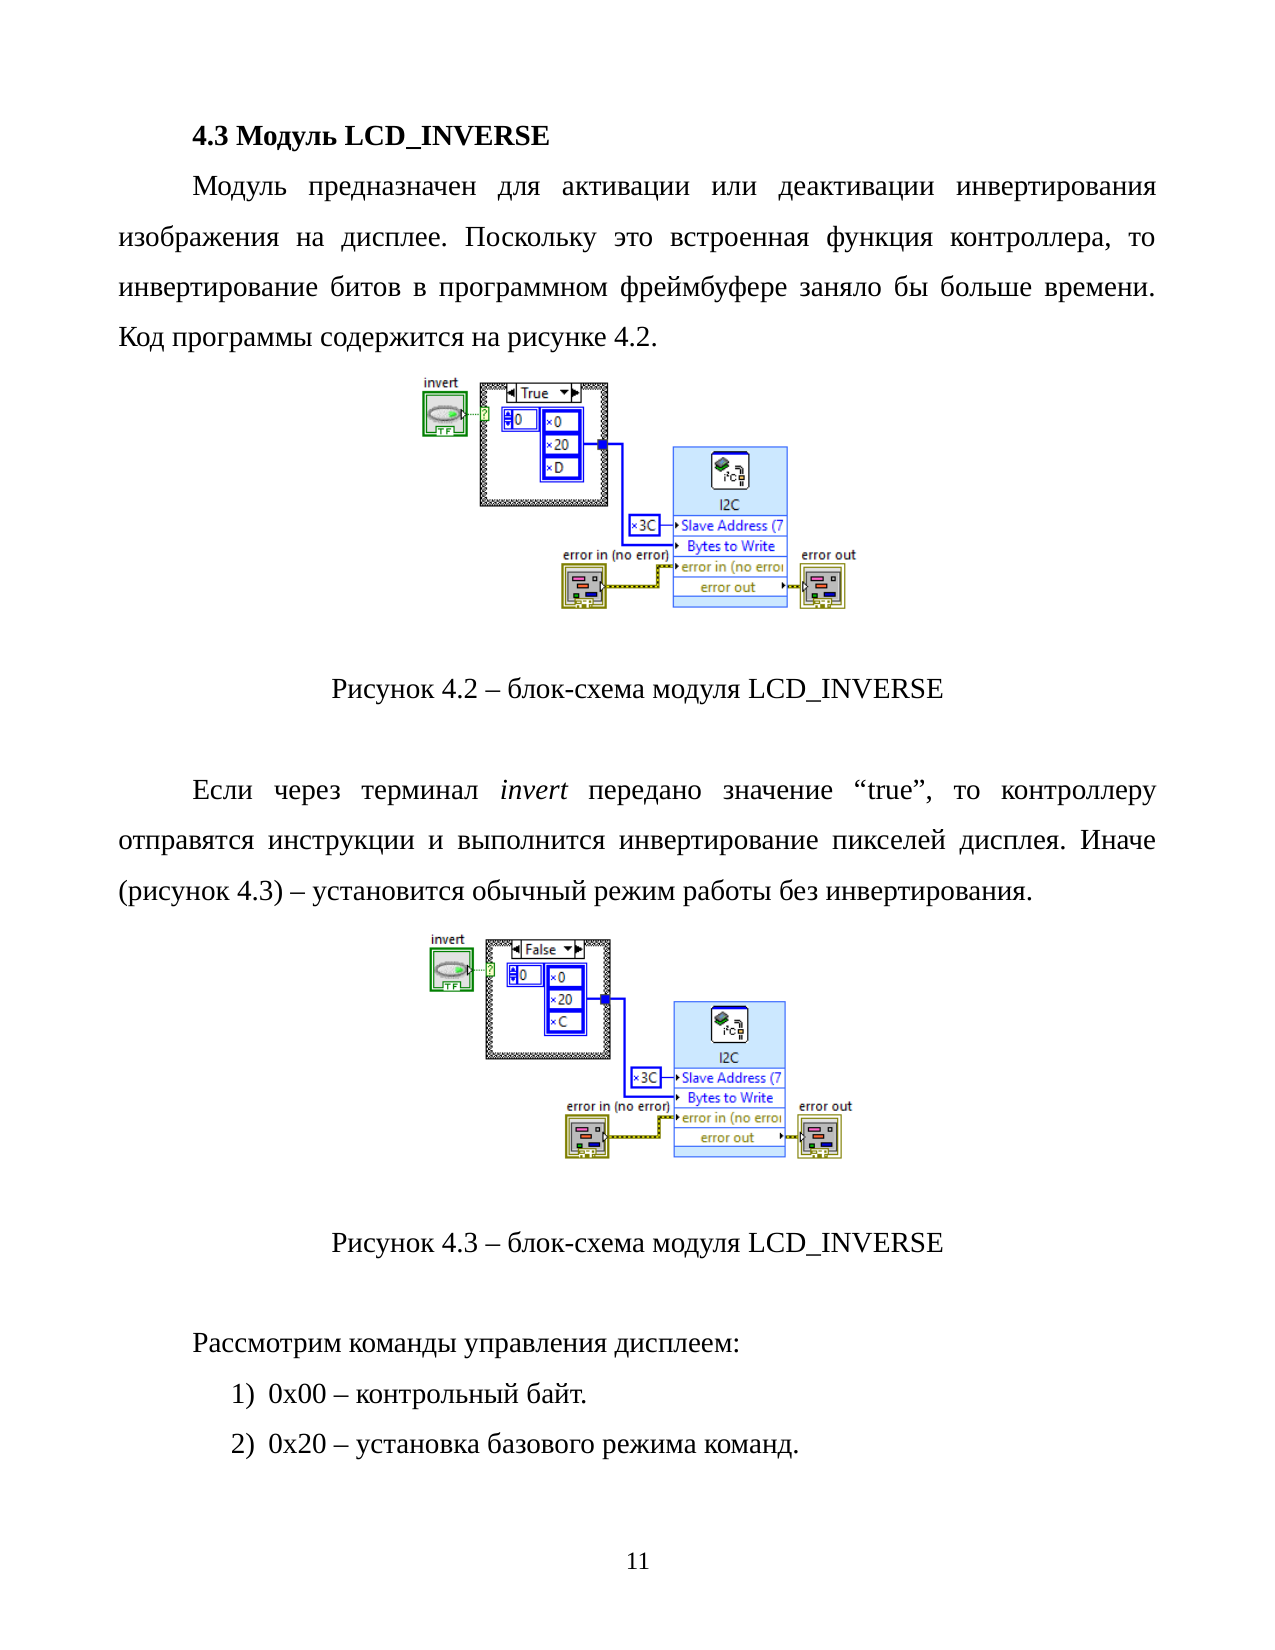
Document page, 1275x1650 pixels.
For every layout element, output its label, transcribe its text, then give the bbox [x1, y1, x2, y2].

picture [414, 368, 861, 621]
text Рисунок 4.2 – блок-схема модуля LCD_INVERSE [118, 672, 1157, 705]
text Модуль предназначен для активации или деактивации инвертирования изображения на дисплее. Поскольку это встроенная функция контроллера, то инвертирование битов в программном фреймбуфере заняло бы больше времени. Код программы содержится на рисунке 4.2. [118, 168, 1157, 353]
list 0x00 – контрольный байт. [231, 1376, 1157, 1409]
text Рисунок 4.3 – блок-схема модуля LCD_INVERSE [118, 1225, 1157, 1258]
text Если через терминал invert передано значение “true”, то контроллеру отправятся инструкции и выполнится инвертирование пикселей дисплея. Иначе (рисунок 4.3) – установится обычный режим работы без инвертирования. [118, 772, 1157, 906]
text Рассмотрим команды управления дисплеем: [118, 1326, 1157, 1359]
picture [418, 923, 857, 1168]
text 4.3 Модуль LCD_INVERSE [118, 118, 1157, 152]
list 0x20 – установка базового режима команд. [231, 1426, 1157, 1460]
